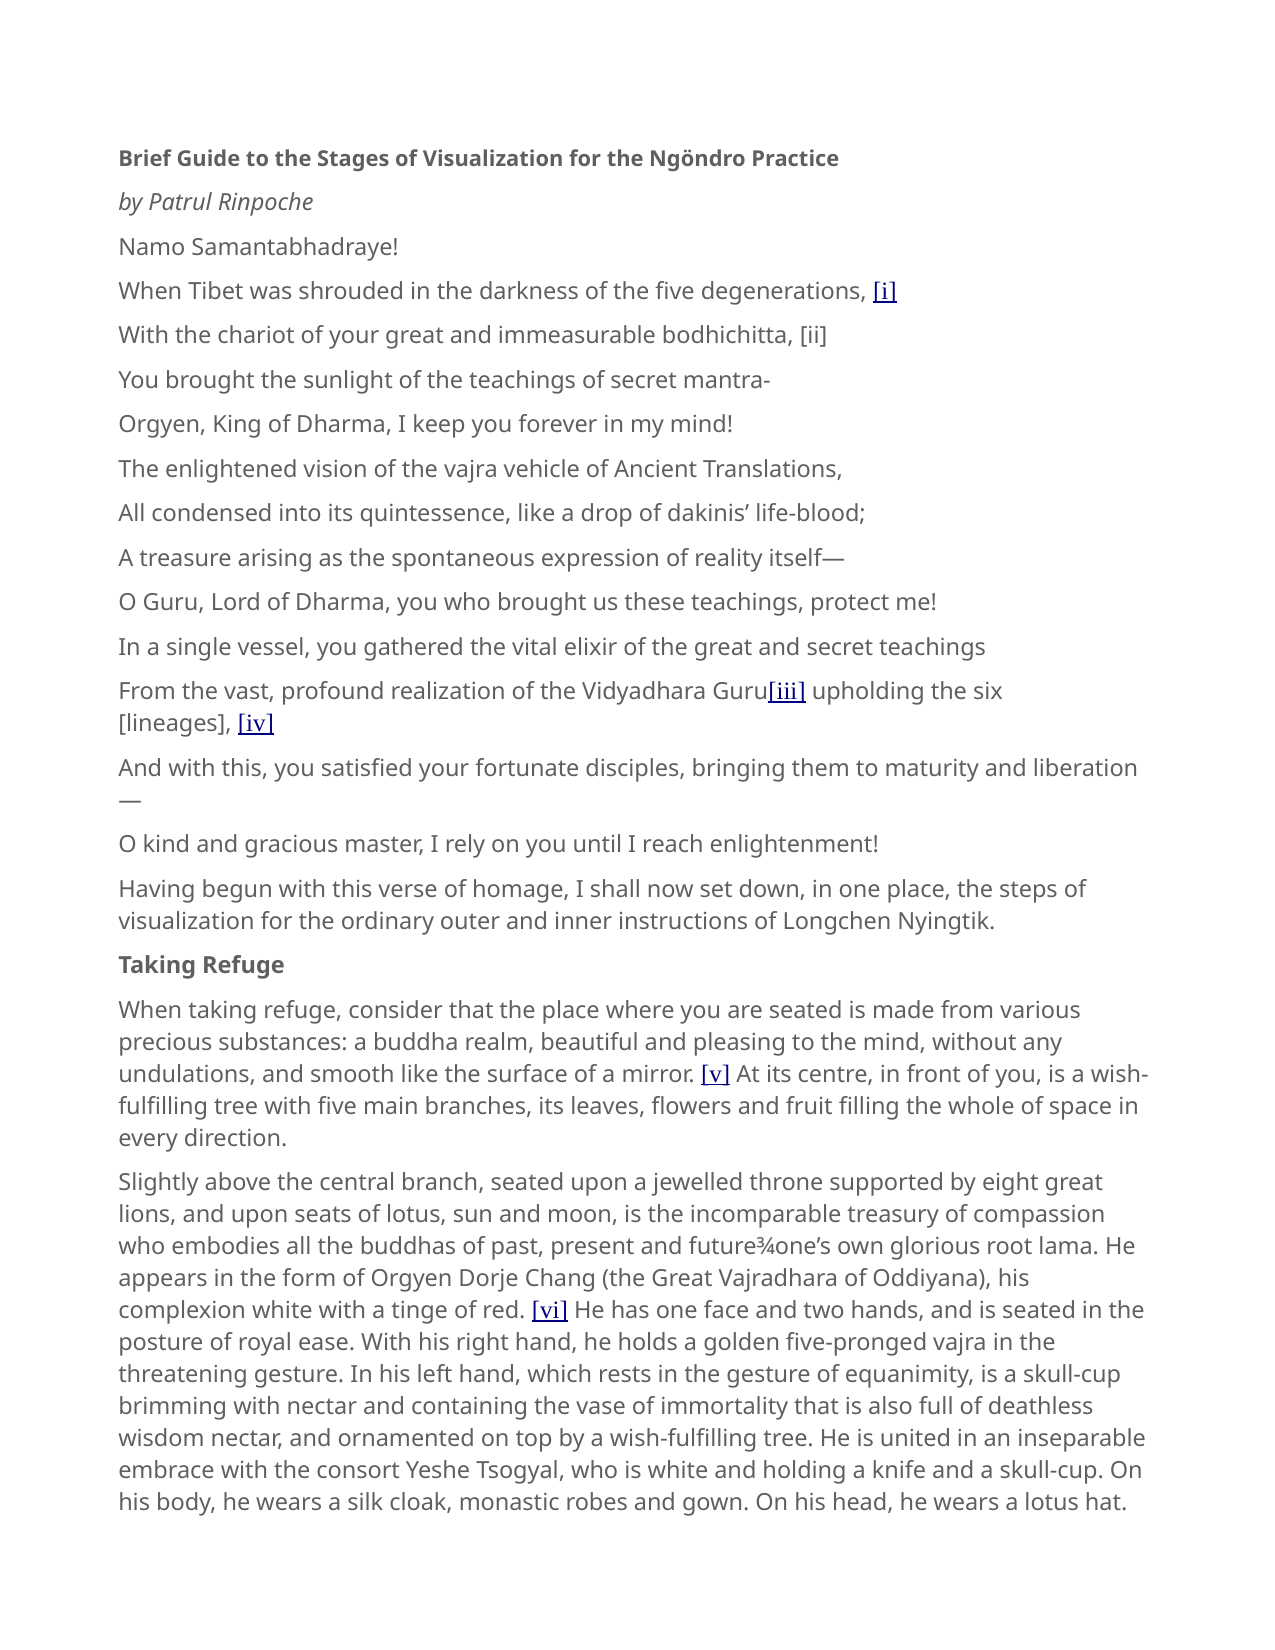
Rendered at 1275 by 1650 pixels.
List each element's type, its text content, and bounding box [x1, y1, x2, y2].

text The enlightened vision of the vajra vehicle of Ancient Translations, [118, 452, 1157, 484]
text by Patrul Rinpoche [118, 185, 1157, 217]
text All condensed into its quintessence, like a drop of dakinis’ life-blood; [118, 497, 1157, 529]
text Namo Samantabhadraye! [118, 230, 1157, 262]
text When taking refuge, consider that the place where you are seated is made from various precious substances: a buddha realm, beautiful and pleasing to the mind, without any undulations, and smooth like the surface of a mirror. [v] At its centre, in front of you, is a wish-fulfilling tree with five main branches, its leaves, flowers and fruit filling the whole of space in every direction. [118, 993, 1157, 1153]
text Taking Refuge [118, 948, 1157, 981]
text Orgyen, King of Dharma, I keep you forever in my mind! [118, 408, 1157, 440]
text O kind and gracious master, I rely on you until I reach enlightenment! [118, 828, 1157, 859]
text Slightly above the central branch, seated upon a jewelled throne supported by eight great lions, and upon seats of lotus, sun and moon, is the incomparable treasury of compassion who embodies all the buddhas of past, present and future¾one’s own glorious root lama. He appears in the form of Orgyen Dorje Chang (the Great Vajradhara of Oddiyana), his complexion white with a tinge of red. [vi] He has one face and two hands, and is seated in the posture of royal ease. With his right hand, he holds a golden five-pronged vajra in the threatening gesture. In his left hand, which rests in the gesture of equanimity, is a skull-cup brimming with nectar and containing the vase of immortality that is also full of deathless wisdom nectar, and ornamented on top by a wish-fulfilling tree. He is united in an inseparable embrace with the consort Yeshe Tsogyal, who is white and holding a knife and a skull-cup. On his body, he wears a silk cloak, monastic robes and gown. On his head, he wears a lotus hat. [118, 1165, 1157, 1517]
text In a single vessel, you gathered the vital elixir of the great and secret teachings [118, 630, 1157, 662]
text When Tibet was shrouded in the darkness of the five degenerations, [i] [118, 274, 1157, 306]
text A treasure arising as the spontaneous expression of reality itself— [118, 541, 1157, 573]
text Having begun with this verse of homage, I shall now set down, in one place, the steps of visualization for the ordinary outer and inner instructions of Longchen Nyingtik. [118, 872, 1157, 936]
text From the vast, profound realization of the Vidyadhara Guru[iii] upholding the six [lineages], [iv] [118, 675, 1157, 739]
text You brought the sunlight of the teachings of secret mantra- [118, 363, 1157, 395]
text With the chariot of your great and immeasurable bodhichitta, [ii] [118, 319, 1157, 351]
subtitle Brief Guide to the Stages of Visualization for the Ngöndro Practice [118, 143, 1157, 173]
text And with this, you satisfied your fortunate disciples, bringing them to maturity and liberation— [118, 751, 1157, 815]
text O Guru, Lord of Dharma, you who brought us these teachings, protect me! [118, 586, 1157, 618]
